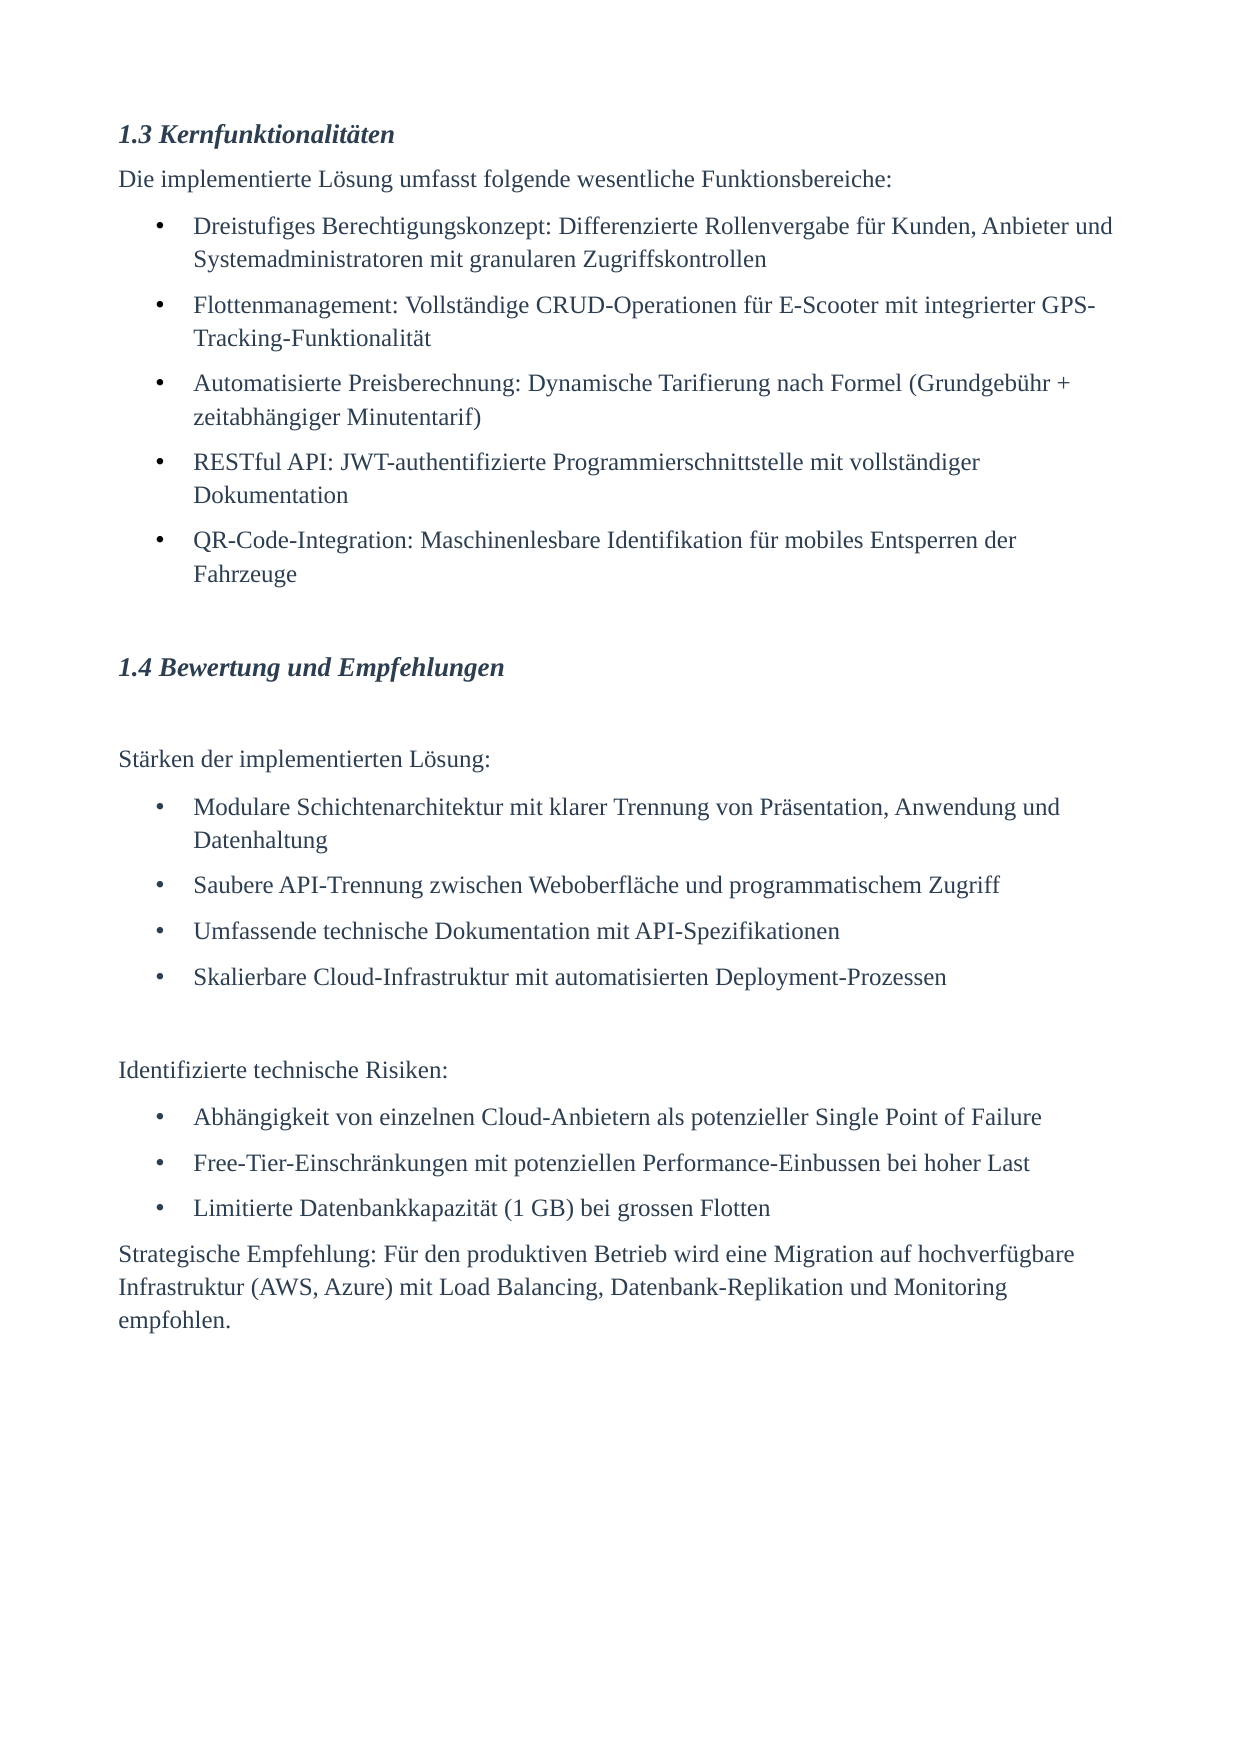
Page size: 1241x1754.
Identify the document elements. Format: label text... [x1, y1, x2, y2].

subtitle 1.3 Kernfunktionalitäten [118, 118, 1122, 149]
list QR-Code-Integration: Maschinenlesbare Identifikation für mobiles Entsperren der Fahrzeuge [156, 526, 1122, 587]
list Abhängigkeit von einzelnen Cloud-Anbietern als potenzieller Single Point of Failure [156, 1102, 1122, 1131]
list RESTful API: JWT-authentifizierte Programmierschnittstelle mit vollständiger Dokumentation [156, 447, 1122, 509]
list Modulare Schichtenarchitektur mit klarer Trennung von Präsentation, Anwendung und Datenhaltung [156, 792, 1122, 854]
list Skalierbare Cloud-Infrastruktur mit automatisierten Deployment-Prozessen [156, 962, 1122, 990]
list Umfassende technische Dokumentation mit API-Spezifikationen [156, 916, 1122, 945]
subtitle 1.4 Bewertung und Empfehlungen [118, 651, 1122, 682]
text Die implementierte Lösung umfasst folgende wesentliche Funktionsbereiche: [118, 164, 1122, 193]
list Saubere API-Trennung zwischen Weboberfläche und programmatischem Zugriff [156, 871, 1122, 899]
list Automatisierte Preisberechnung: Dynamische Tarifierung nach Formel (Grundgebühr + zeitabhängiger Minutentarif) [156, 368, 1122, 430]
text Strategische Empfehlung: Für den produktiven Betrieb wird eine Migration auf hochverfügbare Infrastruktur (AWS, Azure) mit Load Balancing, Datenbank-Replikation und Monitoring empfohlen. [118, 1239, 1122, 1334]
text Identifizierte technische Risiken: [118, 1055, 1122, 1083]
list Flottenmanagement: Vollständige CRUD-Operationen für E-Scooter mit integrierter GPS-Tracking-Funktionalität [156, 290, 1122, 352]
list Free-Tier-Einschränkungen mit potenziellen Performance-Einbussen bei hoher Last [156, 1148, 1122, 1177]
text Stärken der implementierten Lösung: [118, 744, 1122, 773]
list Dreistufiges Berechtigungskonzept: Differenzierte Rollenvergabe für Kunden, Anbieter und Systemadministratoren mit granularen Zugriffskontrollen [156, 211, 1122, 273]
list Limitierte Datenbankkapazität (1 GB) bei grossen Flotten [156, 1193, 1122, 1222]
